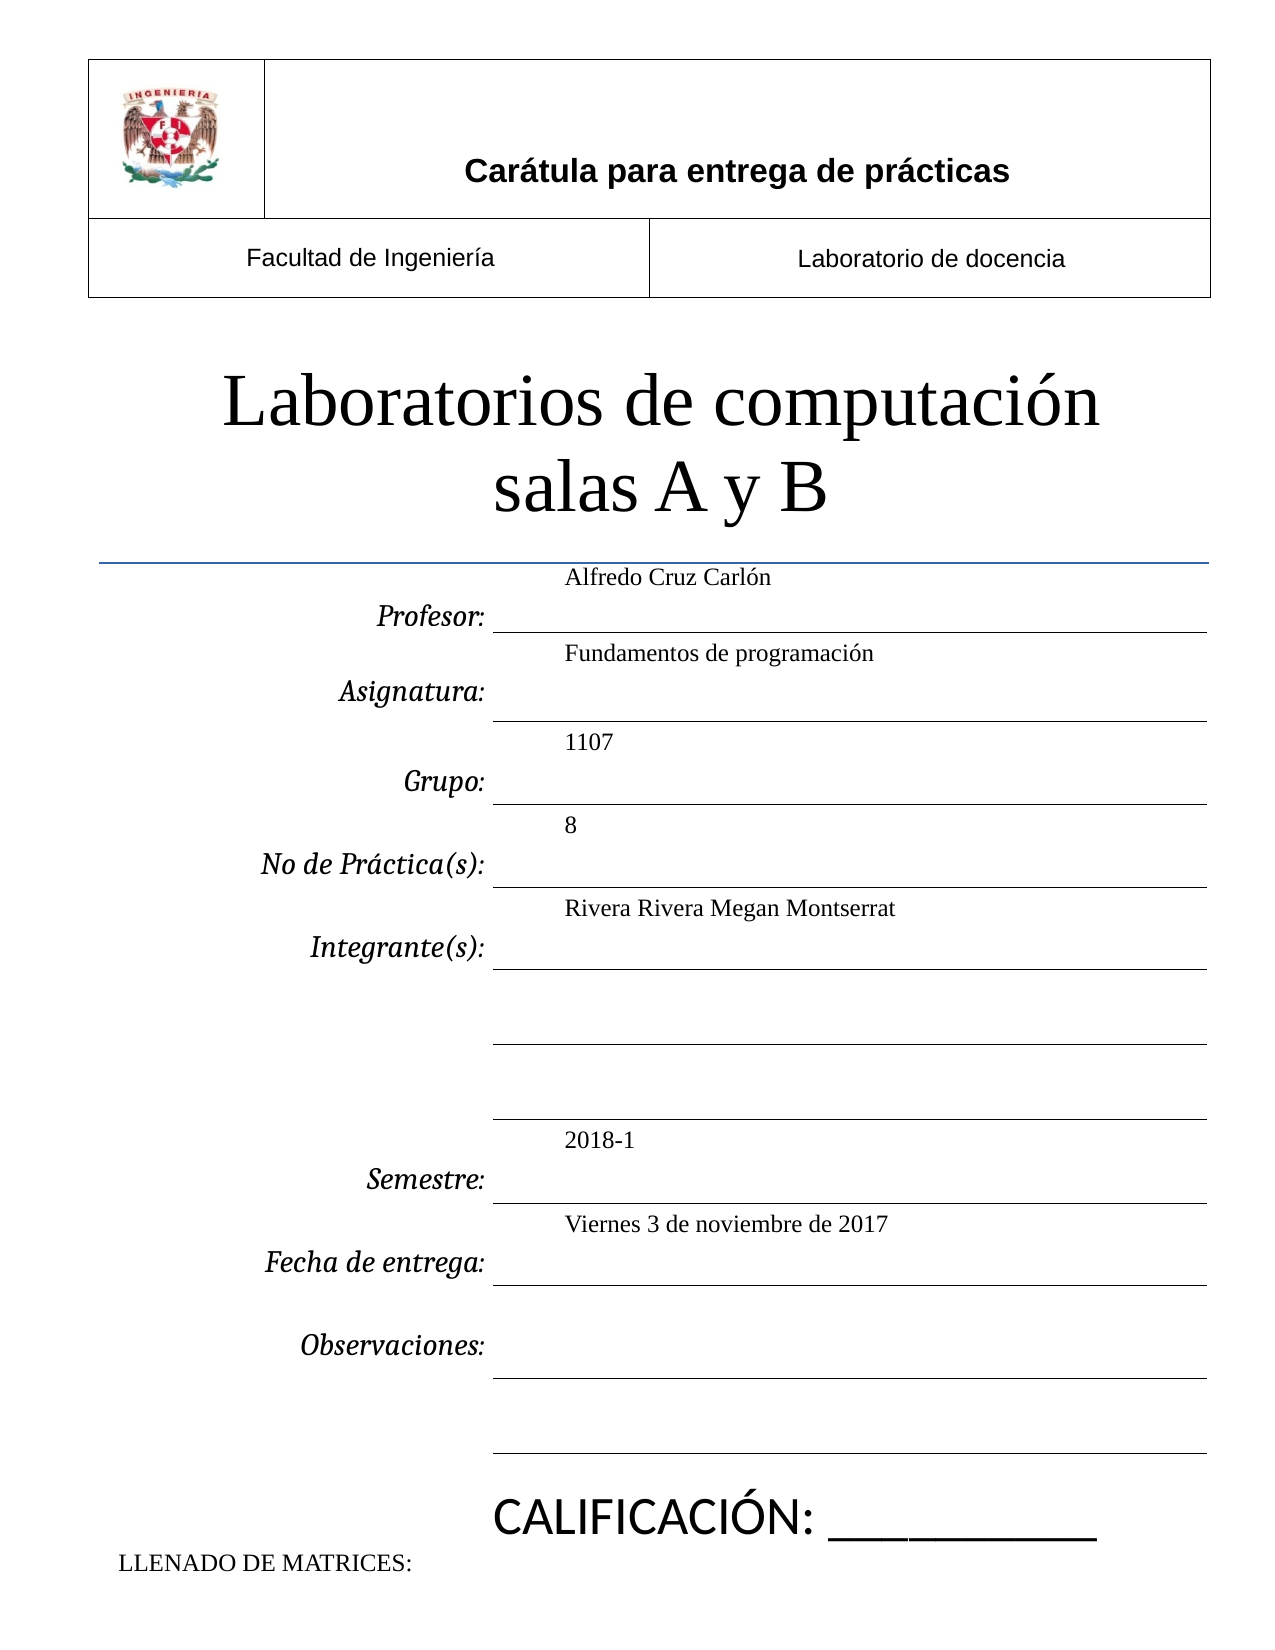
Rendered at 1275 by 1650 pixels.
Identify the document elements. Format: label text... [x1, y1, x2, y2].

table_cell [118, 1378, 493, 1453]
table_header [89, 60, 264, 217]
table_cell [118, 969, 493, 1044]
table_cell Semestre: [118, 1119, 493, 1202]
table_cell Integrante(s): [118, 887, 493, 969]
text salas A y B [118, 441, 1205, 528]
text CALIFICACIÓN: __________ [118, 1482, 1205, 1548]
table_cell 1107 [493, 722, 1207, 804]
table_cell [493, 1045, 1207, 1119]
table_cell [493, 1286, 1207, 1378]
table_cell [118, 1044, 493, 1119]
table_cell [493, 970, 1207, 1044]
table_header [493, 556, 1207, 562]
table_header Carátula para entrega de prácticas [265, 60, 1210, 217]
table_cell Observaciones: [118, 1285, 493, 1378]
table_cell Grupo: [118, 721, 493, 804]
table_cell Rivera Rivera Megan Montserrat [493, 888, 1207, 969]
table_cell 8 [493, 805, 1207, 887]
table_cell Fundamentos de programación [493, 633, 1207, 721]
table_cell 2018-1 [493, 1120, 1207, 1202]
table_cell No de Práctica(s): [118, 804, 493, 887]
table_cell [493, 1379, 1207, 1453]
table_cell Facultad de Ingeniería [89, 219, 649, 297]
table_header Profesor: [118, 564, 493, 631]
table_cell Fecha de entrega: [118, 1203, 493, 1285]
table_cell Laboratorio de docencia [650, 219, 1210, 297]
text LLENADO DE MATRICES: [118, 1548, 1205, 1577]
table_cell Viernes 3 de noviembre de 2017 [493, 1204, 1207, 1285]
table_header Alfredo Cruz Carlón [493, 564, 1207, 631]
text Laboratorios de computación [118, 355, 1205, 441]
table_cell Asignatura: [118, 631, 493, 721]
table_header [118, 556, 493, 562]
